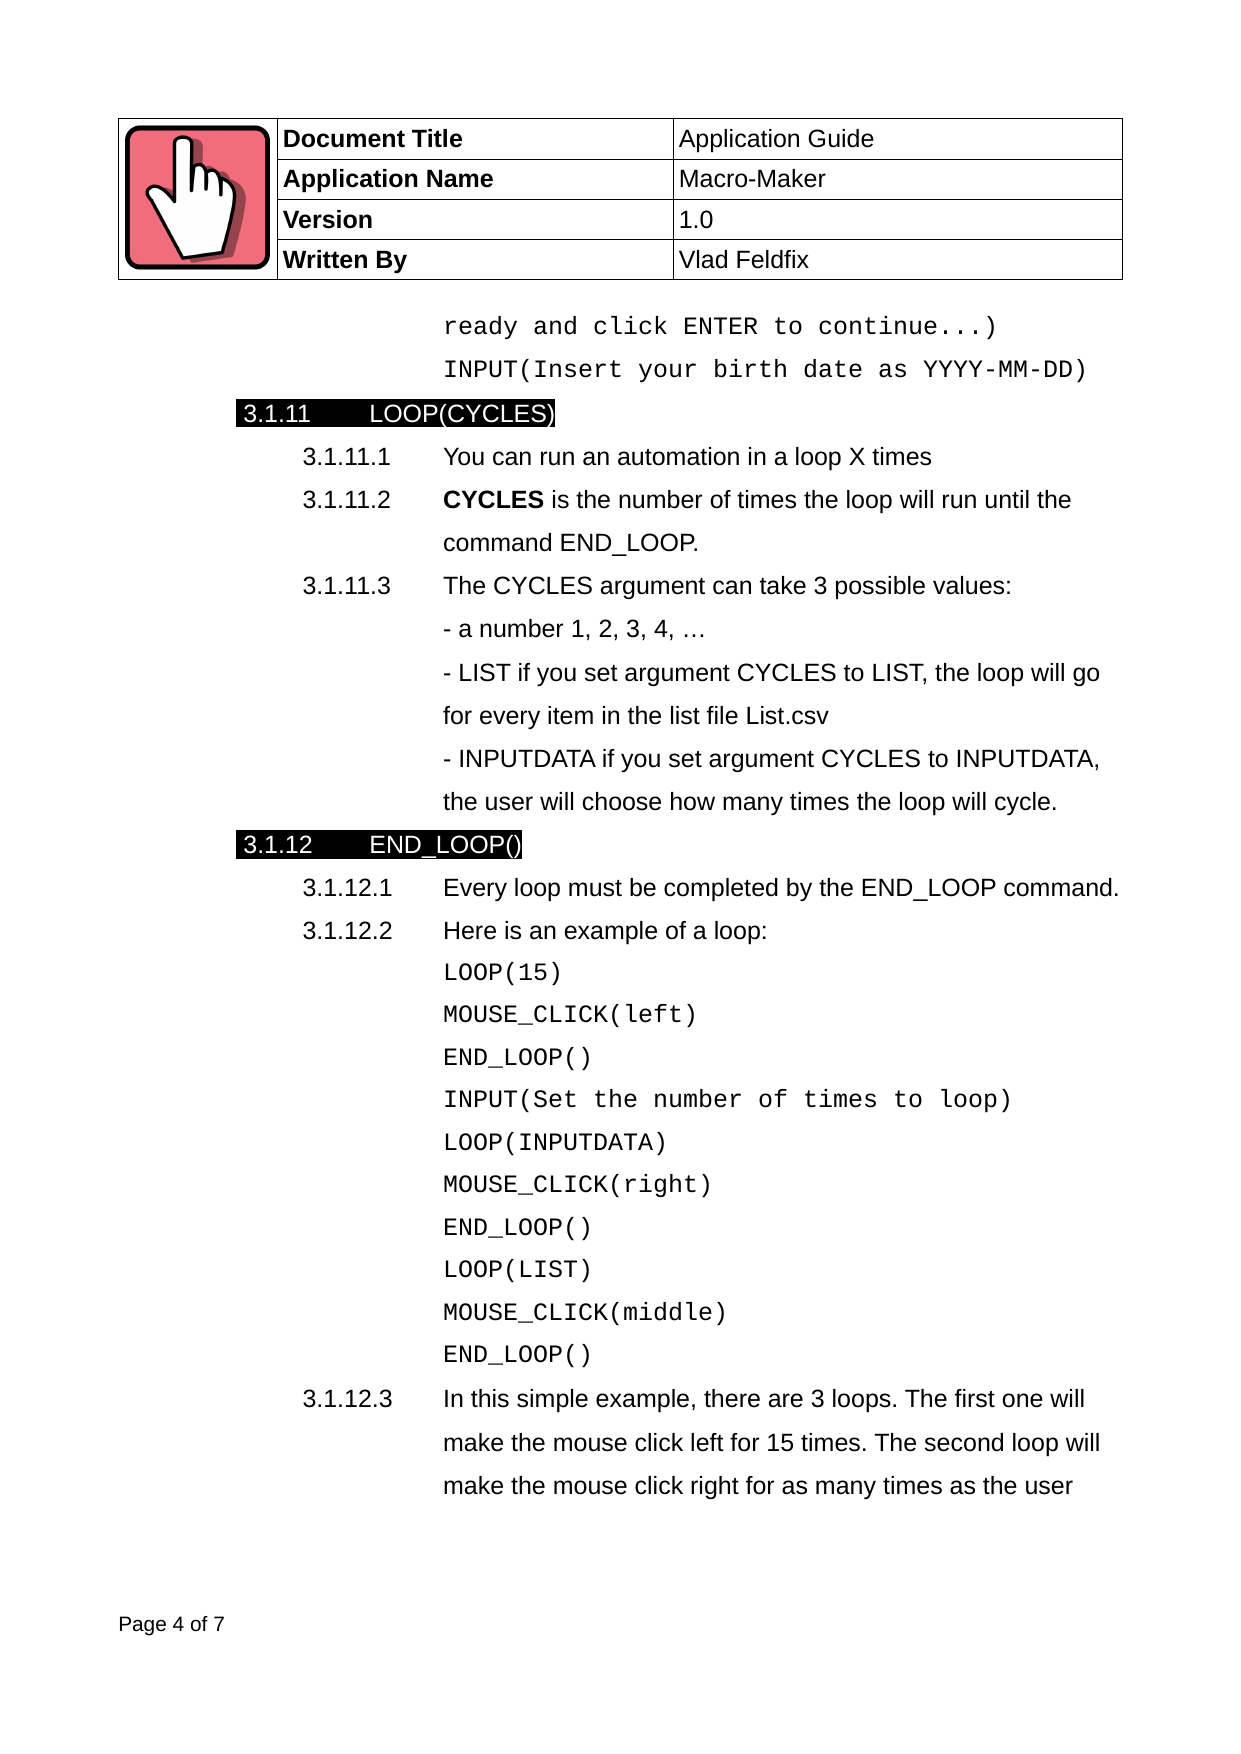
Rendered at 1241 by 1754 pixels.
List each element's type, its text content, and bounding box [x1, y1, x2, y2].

list LOOP(LIST) [295, 1257, 1122, 1285]
list INPUT(Set the number of times to loop) [295, 1087, 1122, 1115]
list MOUSE_CLICK(right) [295, 1172, 1122, 1200]
list END_LOOP() [295, 1214, 1122, 1243]
list END_LOOP() [236, 830, 1122, 859]
list Here is an example of a loop: [295, 916, 1122, 945]
list MOUSE_CLICK(middle) [295, 1299, 1122, 1328]
list CYCLES is the number of times the loop will run until the command END_LOOP. [295, 485, 1122, 557]
list LOOP(INPUTDATA) [295, 1129, 1122, 1158]
list MOUSE_CLICK(left) [295, 1002, 1122, 1030]
list You can run an automation in a loop X times [295, 442, 1122, 471]
list LOOP(CYCLES) [236, 399, 1122, 427]
picture [123, 123, 272, 272]
list END_LOOP() [295, 1044, 1122, 1073]
list ready and click ENTER to continue...) INPUT(Insert your birth date as YYYY-MM-DD) [295, 314, 1122, 384]
list Every loop must be completed by the END_LOOP command. [295, 873, 1122, 902]
list LOOP(15) [295, 959, 1122, 988]
list END_LOOP() [295, 1342, 1122, 1370]
list The CYCLES argument can take 3 possible values: - a number 1, 2, 3, 4, … - LIST if you set argument CYCLES to LIST, the loop will go for every item in the list file List.csv - INPUTDATA if you set argument CYCLES to INPUTDATA, the user will choose how many times the loop will cycle. [295, 571, 1122, 816]
list In this simple example, there are 3 loops. The first one will make the mouse click left for 15 times. The second loop will make the mouse click right for as many times as the user [295, 1384, 1122, 1499]
